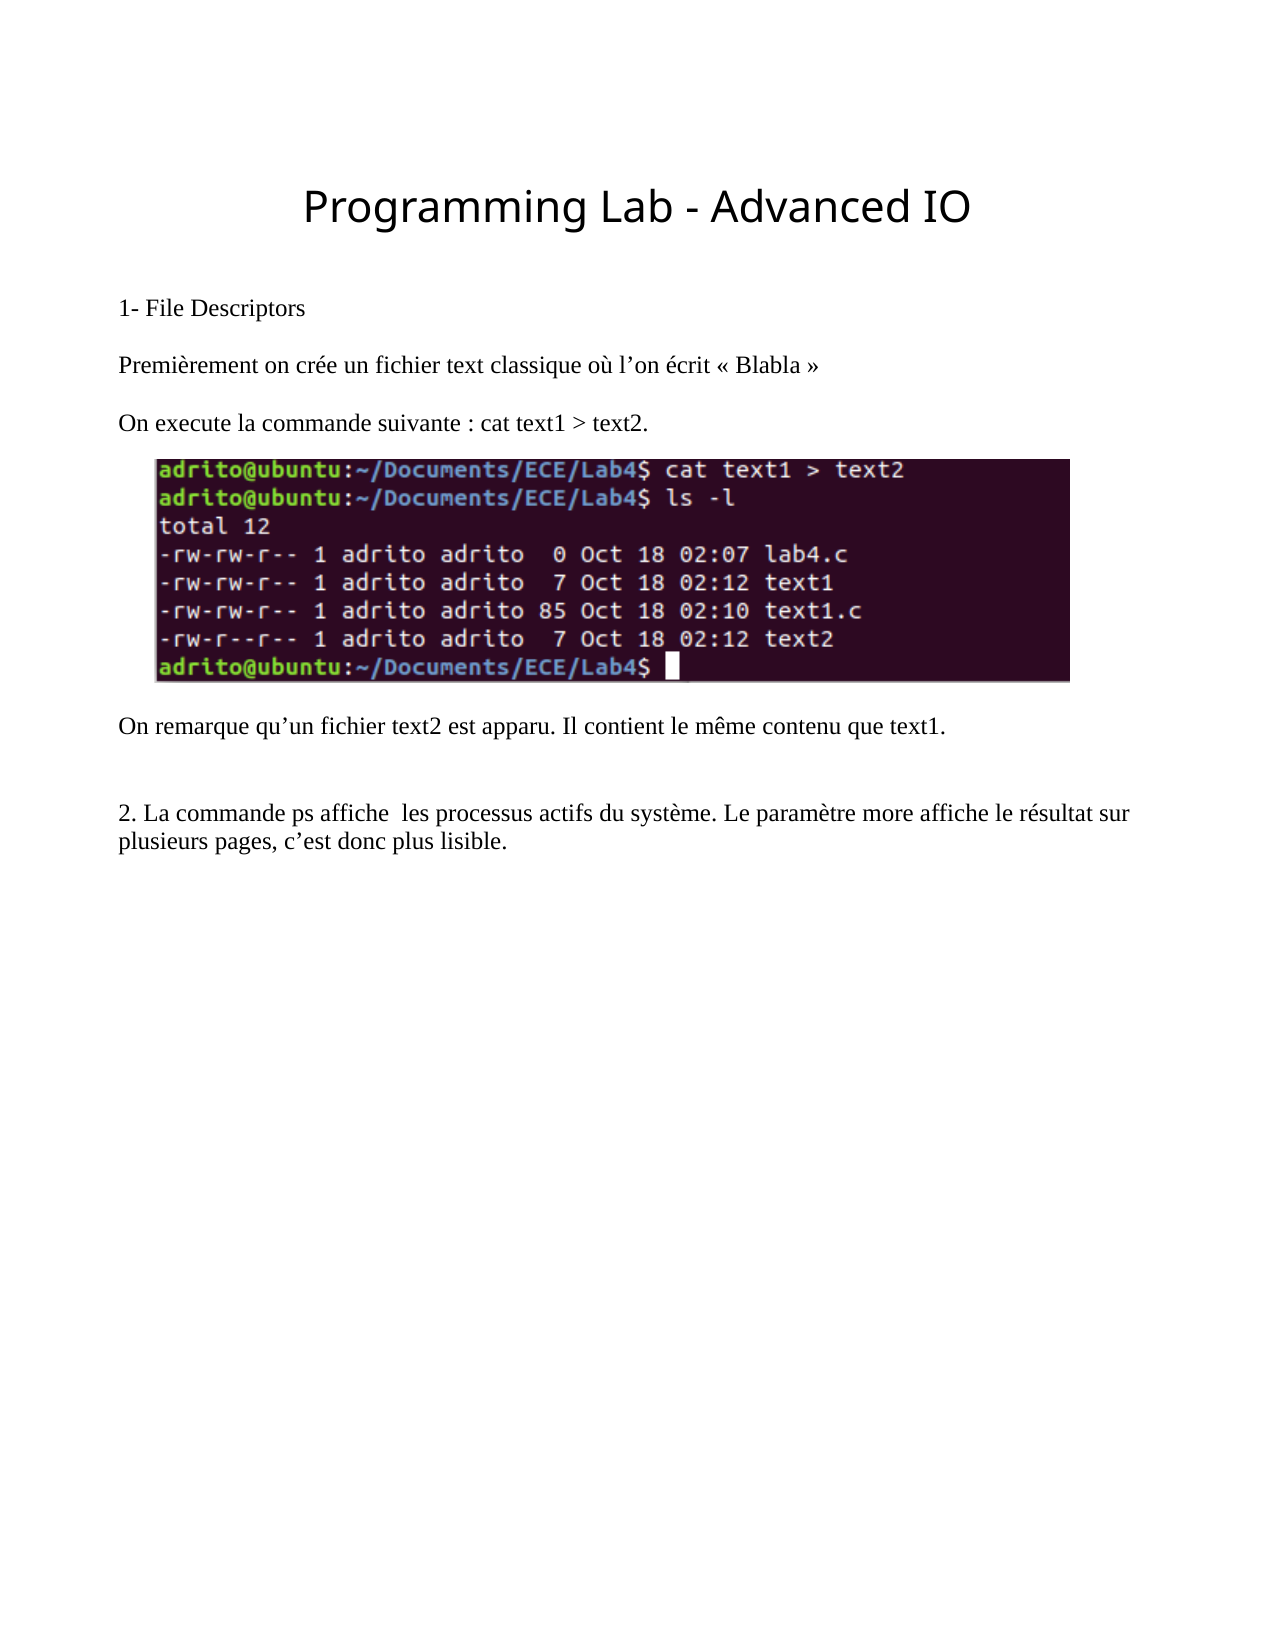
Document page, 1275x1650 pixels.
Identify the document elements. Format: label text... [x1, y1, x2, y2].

picture [154, 459, 1070, 683]
text 1- File Descriptors [118, 293, 1157, 321]
text On execute la commande suivante : cat text1 > text2. [118, 408, 1157, 436]
text 2. La commande ps affiche les processus actifs du système. Le paramètre more affiche le résultat sur plusieurs pages, c’est donc plus lisible. [118, 798, 1157, 855]
text Premièrement on crée un fichier text classique où l’on écrit « Blabla » [118, 350, 1157, 379]
text Programming Lab - Advanced IO [118, 176, 1157, 235]
text On remarque qu’un fichier text2 est apparu. Il contient le même contenu que text1. [118, 711, 1157, 740]
